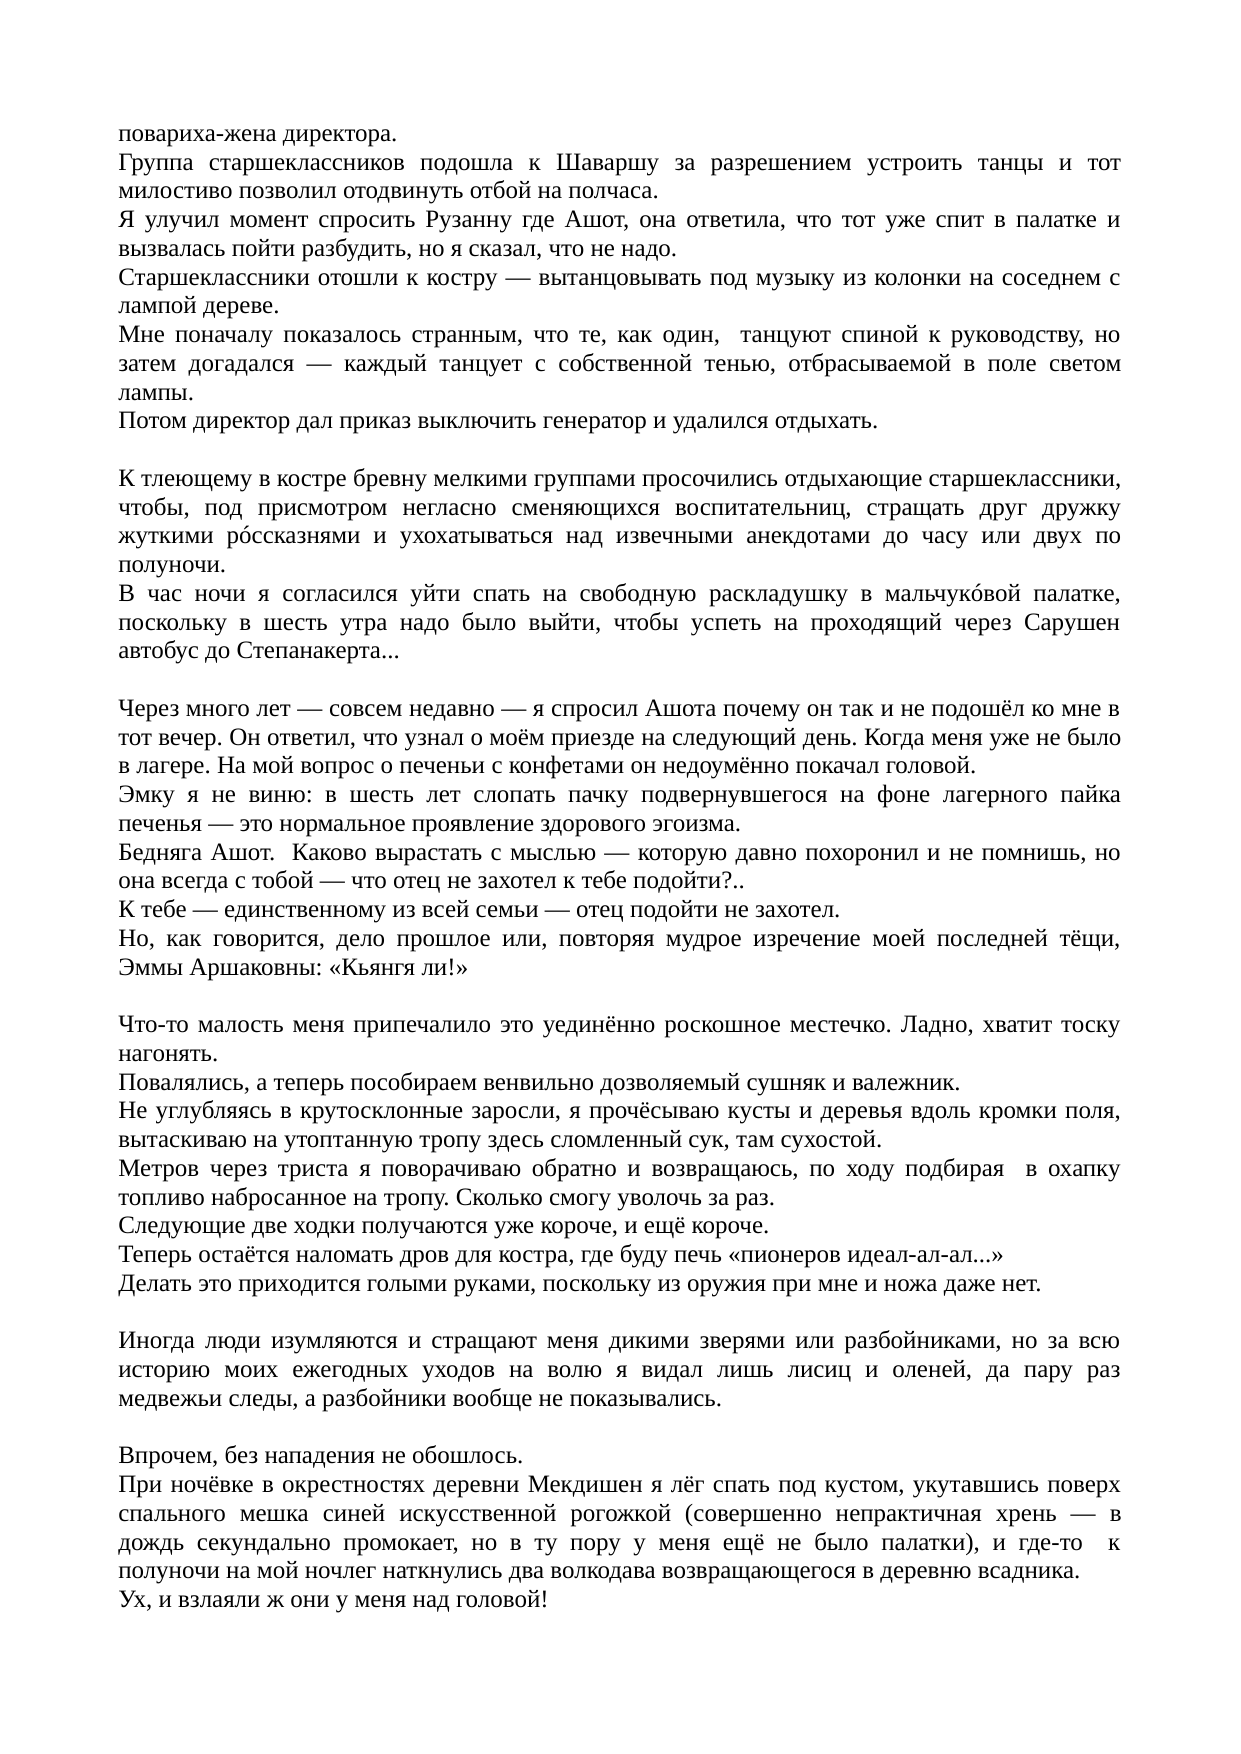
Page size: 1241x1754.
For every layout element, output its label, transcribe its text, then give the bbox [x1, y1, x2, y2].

text Что-то малость меня припечалило это уединённо роскошное местечко. Ладно, хватит тоску нагонять. [118, 1009, 1122, 1067]
text Делать это приходится голыми руками, поскольку из оружия при мне и ножа даже нет. [118, 1268, 1122, 1297]
text Потом директор дал приказ выключить генератор и удалился отдыхать. [118, 406, 1122, 434]
text Через много лет — совсем недавно — я спросил Ашота почему он так и не подошёл ко мне в тот вечер. Он ответил, что узнал о моём приезде на следующий день. Когда меня уже не было в лагере. На мой вопрос о печеньи с конфетами он недоумённо покачал головой. [118, 693, 1122, 779]
text Но, как говорится, дело прошлое или, повторяя мудрое изречение моей последней тёщи, Эммы Аршаковны: «Кьянгя ли!» [118, 923, 1122, 981]
text Старшеклассники отошли к костру — вытанцовывать под музыку из колонки на соседнем с лампой дереве. [118, 262, 1122, 319]
text При ночёвке в окрестностях деревни Мекдишен я лёг спать под кустом, укутавшись поверх спального мешка синей искусственной рогожкой (совершенно непрактичная хрень — в дождь секундально промокает, но в ту пору у меня ещё не было палатки), и где-то к полуночи на мой ночлег наткнулись два волкодава возвращающегося в деревню всадника. [118, 1469, 1122, 1584]
text Бедняга Ашот. Каково вырастать с мыслью — которую давно похоронил и не помнишь, но она всегда с тобой — что отец не захотел к тебе подойти?.. [118, 837, 1122, 894]
text повариха-жена директора. [118, 118, 1122, 147]
text Ух, и взлаяли ж они у меня над головой! [118, 1584, 1122, 1613]
text Теперь остаётся наломать дров для костра, где буду печь «пионеров идеал-ал-ал...» [118, 1239, 1122, 1268]
text Эмку я не виню: в шесть лет слопать пачку подвернувшегося на фоне лагерного пайка печенья — это нормальное проявление здорового эгоизма. [118, 779, 1122, 837]
text К тебе — единственному из всей семьи — отец подойти не захотел. [118, 894, 1122, 923]
text Я улучил момент спросить Рузанну где Ашот, она ответила, что тот уже спит в палатке и вызвалась пойти разбудить, но я сказал, что не надо. [118, 204, 1122, 262]
text В час ночи я согласился уйти спать на свободную раскладушку в мальчукóвой палатке, поскольку в шесть утра надо было выйти, чтобы успеть на проходящий через Сарушен автобус до Степанакерта... [118, 578, 1122, 664]
text Не углубляясь в крутосклонные заросли, я прочёсываю кусты и деревья вдоль кромки поля, вытаскиваю на утоптанную тропу здесь сломленный сук, там сухостой. [118, 1096, 1122, 1153]
text Следующие две ходки получаются уже короче, и ещё короче. [118, 1211, 1122, 1239]
text Мне поначалу показалось странным, что те, как один, танцуют спиной к руководству, но затем догадался — каждый танцует с собственной тенью, отбрасываемой в поле светом лампы. [118, 319, 1122, 406]
text Иногда люди изумляются и стращают меня дикими зверями или разбойниками, но за всю историю моих ежегодных уходов на волю я видал лишь лисиц и оленей, да пару раз медвежьи следы, а разбойники вообще не показывались. [118, 1326, 1122, 1412]
text Повалялись, а теперь пособираем венвильно дозволяемый сушняк и валежник. [118, 1067, 1122, 1096]
text Группа старшеклассников подошла к Шаваршу за разрешением устроить танцы и тот милостиво позволил отодвинуть отбой на полчаса. [118, 147, 1122, 204]
text Впрочем, без нападения не обошлось. [118, 1441, 1122, 1469]
text К тлеющему в костре бревну мелкими группами просочились отдыхающие старшеклассники, чтобы, под присмотром негласно сменяющихся воспитательниц, стращать друг дружку жуткими рóссказнями и ухохатываться над извечными анекдотами до часу или двух по полуночи. [118, 463, 1122, 578]
text Метров через триста я поворачиваю обратно и возвращаюсь, по ходу подбирая в охапку топливо набросанное на тропу. Сколько смогу уволочь за раз. [118, 1153, 1122, 1211]
